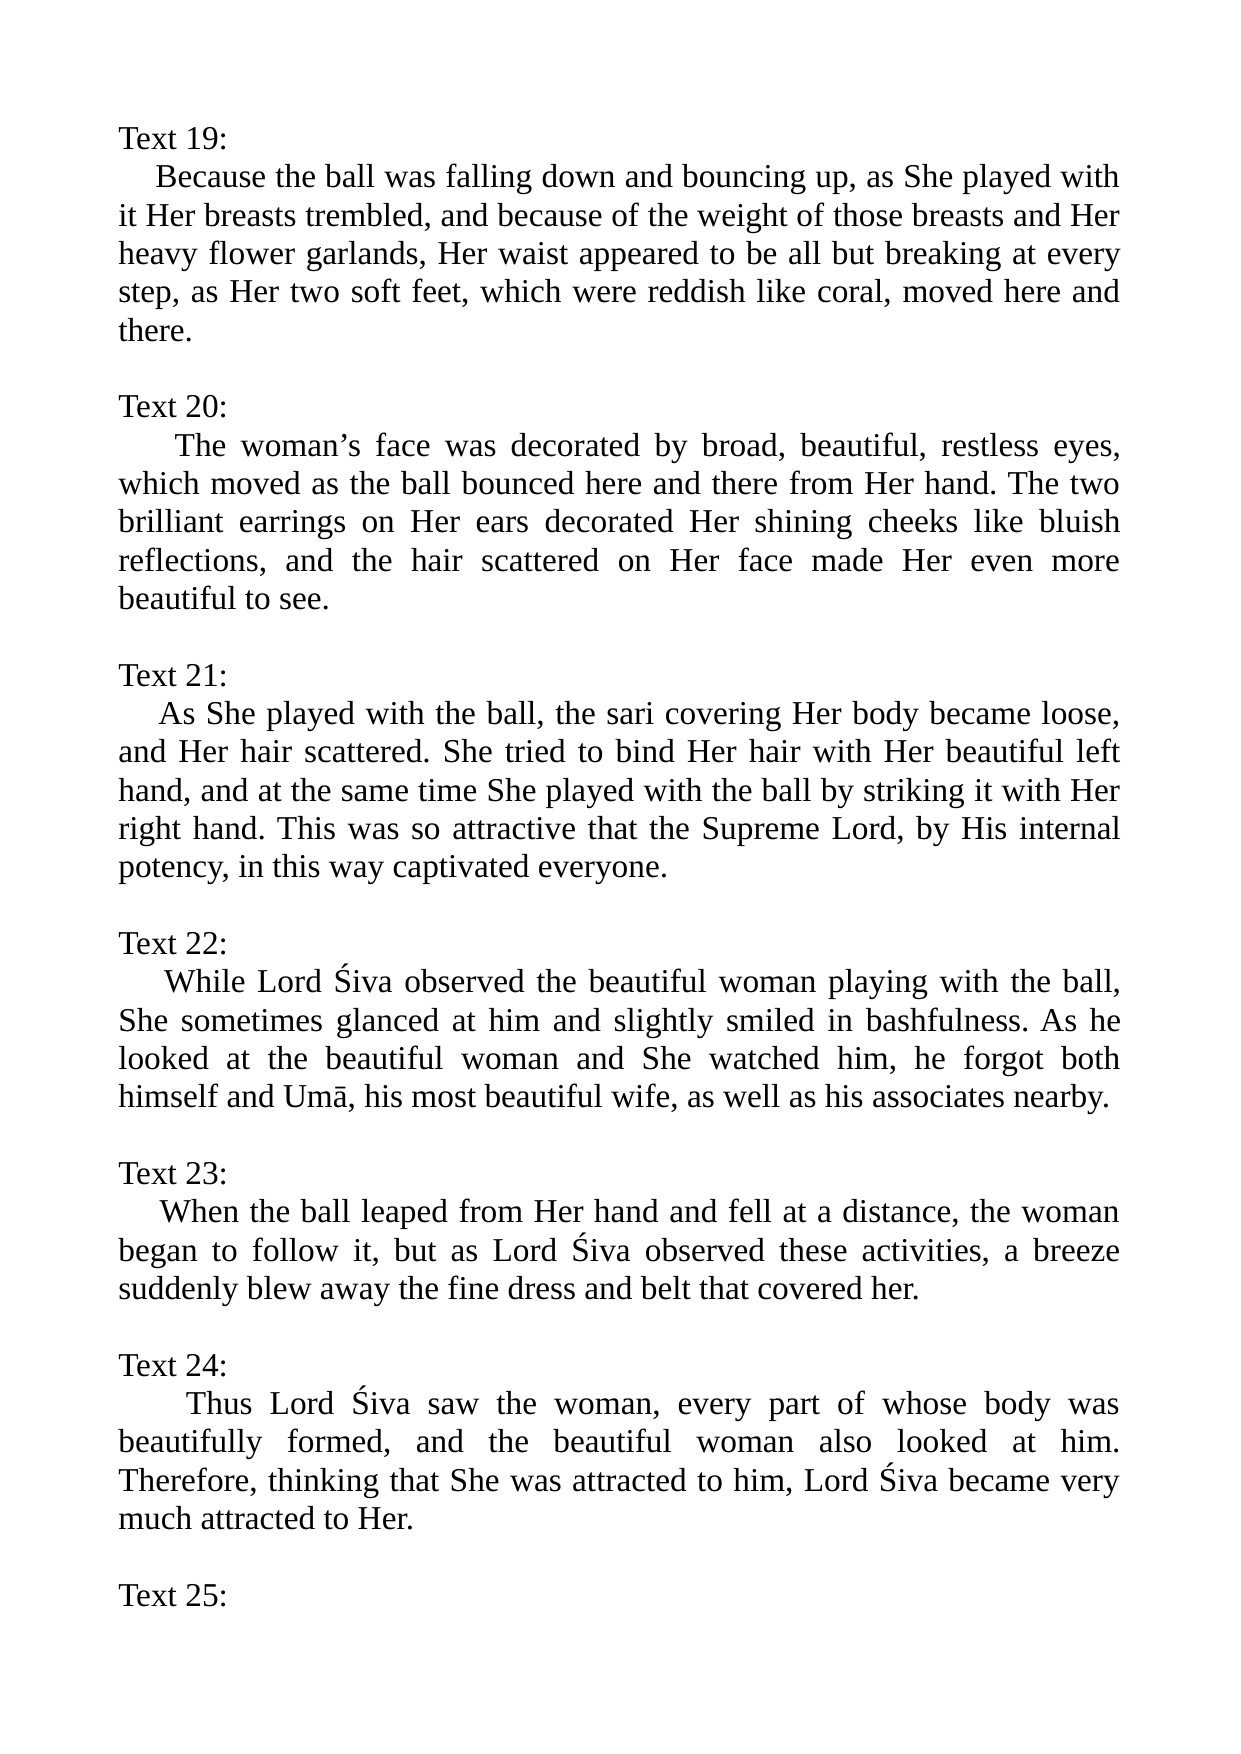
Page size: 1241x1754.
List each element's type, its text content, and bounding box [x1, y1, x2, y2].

text Text 24: [118, 1345, 1122, 1383]
text When the ball leaped from Her hand and fell at a distance, the woman began to follow it, but as Lord Śiva observed these activities, a breeze suddenly blew away the fine dress and belt that covered her. [118, 1191, 1122, 1306]
text Text 21: [118, 655, 1122, 693]
text While Lord Śiva observed the beautiful woman playing with the ball, She sometimes glanced at him and slightly smiled in bashfulness. As he looked at the beautiful woman and She watched him, he forgot both himself and Umā, his most beautiful wife, as well as his associates nearby. [118, 961, 1122, 1115]
text Thus Lord Śiva saw the woman, every part of whose body was beautifully formed, and the beautiful woman also looked at him. Therefore, thinking that She was attracted to him, Lord Śiva became very much attracted to Her. [118, 1383, 1122, 1536]
text Text 20: [118, 386, 1122, 425]
text Because the ball was falling down and bouncing up, as She played with it Her breasts trembled, and because of the weight of those breasts and Her heavy flower garlands, Her waist appeared to be all but breaking at every step, as Her two soft feet, which were reddish like coral, moved here and there. [118, 156, 1122, 348]
text The woman’s face was decorated by broad, beautiful, restless eyes, which moved as the ball bounced here and there from Her hand. The two brilliant earrings on Her ears decorated Her shining cheeks like bluish reflections, and the hair scattered on Her face made Her even more beautiful to see. [118, 425, 1122, 616]
text Text 25: [118, 1575, 1122, 1613]
text Text 23: [118, 1153, 1122, 1191]
text As She played with the ball, the sari covering Her body became loose, and Her hair scattered. She tried to bind Her hair with Her beautiful left hand, and at the same time She played with the ball by striking it with Her right hand. This was so attractive that the Supreme Lord, by His internal potency, in this way captivated everyone. [118, 693, 1122, 885]
text Text 19: [118, 118, 1122, 156]
text Text 22: [118, 923, 1122, 961]
